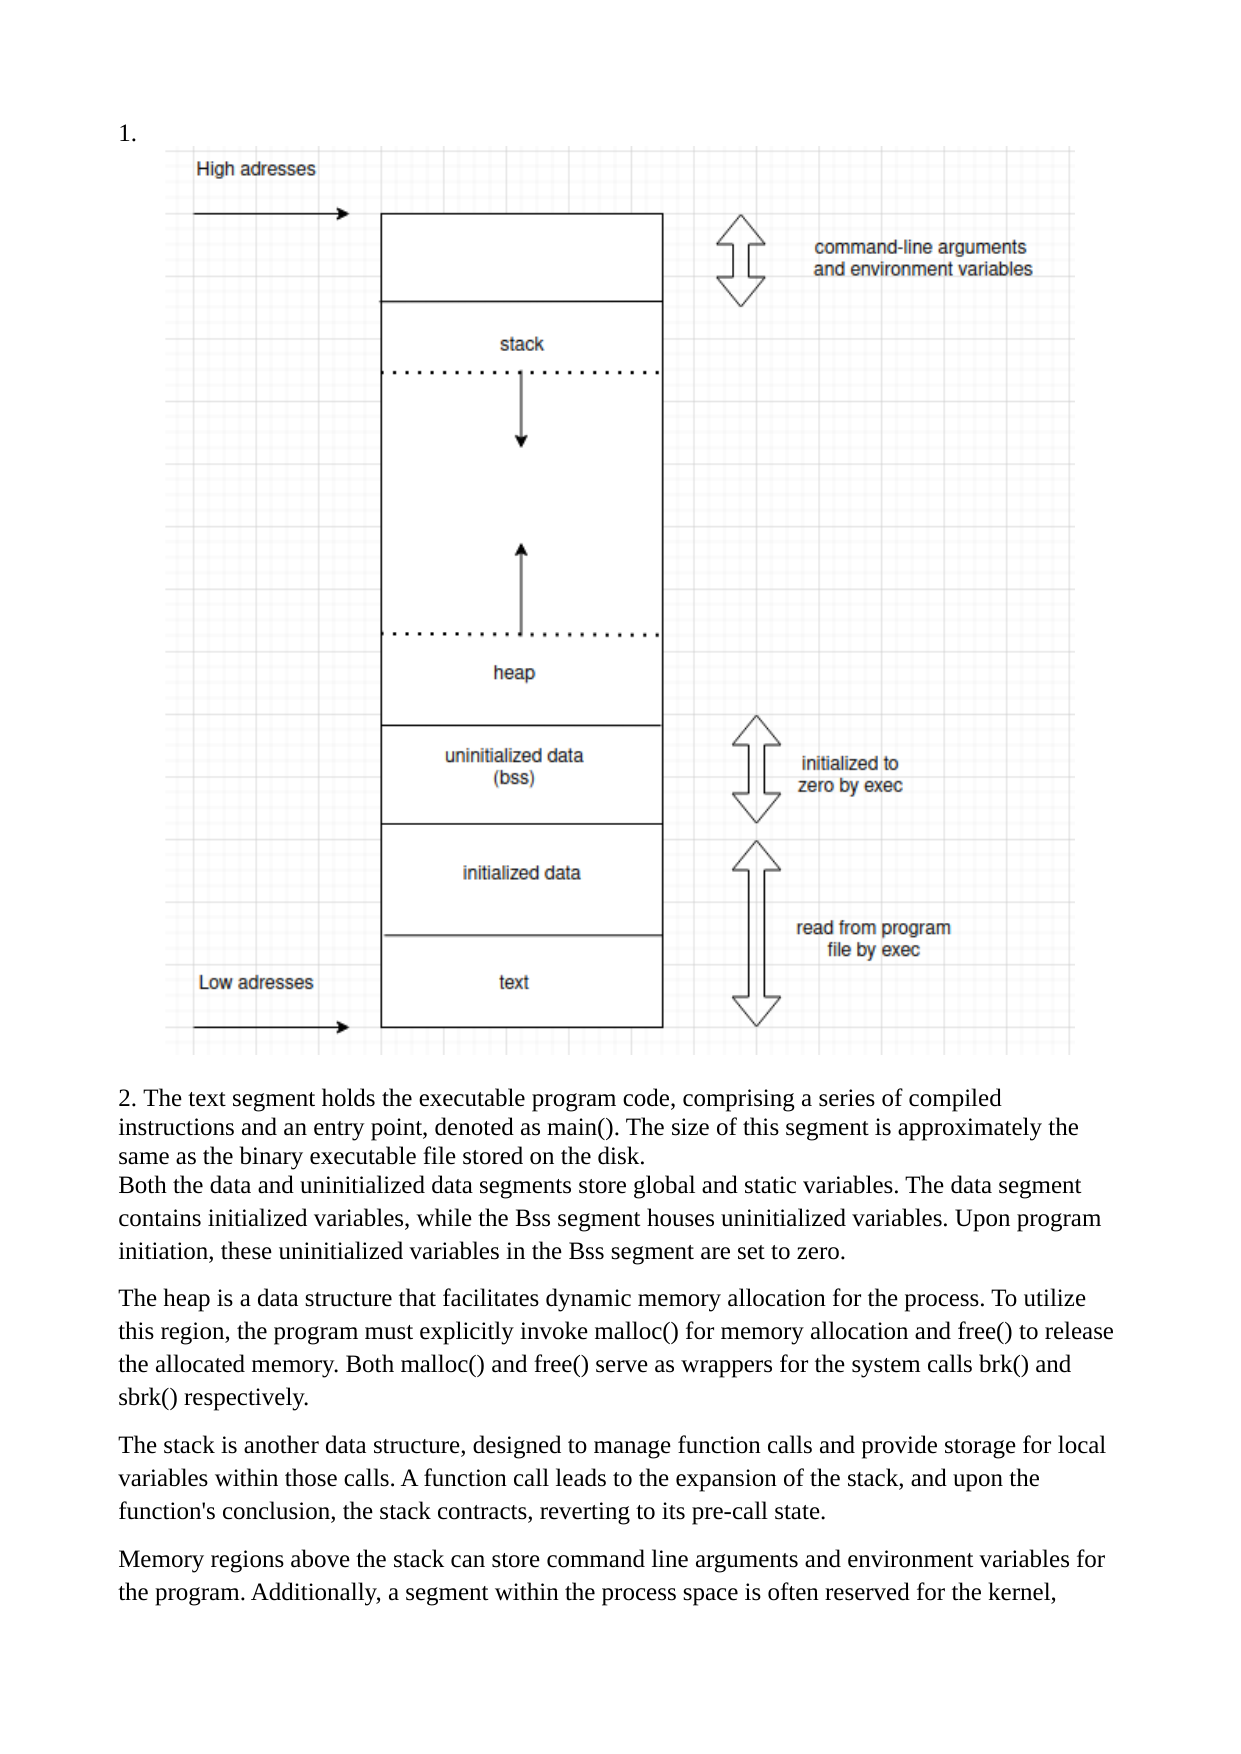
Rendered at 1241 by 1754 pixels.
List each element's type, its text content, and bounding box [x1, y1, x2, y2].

text The stack is another data structure, designed to manage function calls and provide storage for local variables within those calls. A function call leads to the expansion of the stack, and upon the function's conclusion, the stack contracts, reverting to its pre-call state. [118, 1430, 1122, 1525]
text 1. [118, 118, 1122, 147]
picture [165, 146, 1075, 1055]
text Both the data and uninitialized data segments store global and static variables. The data segment contains initialized variables, while the Bss segment houses uninitialized variables. Upon program initiation, these uninitialized variables in the Bss segment are set to zero. [118, 1170, 1122, 1264]
text The heap is a data structure that facilitates dynamic memory allocation for the process. To utilize this region, the program must explicitly invoke malloc() for memory allocation and free() to release the allocated memory. Both malloc() and free() serve as wrappers for the system calls brk() and sbrk() respectively. [118, 1283, 1122, 1411]
text Memory regions above the stack can store command line arguments and environment variables for the program. Additionally, a segment within the process space is often reserved for the kernel, [118, 1544, 1122, 1605]
text 2. The text segment holds the executable program code, comprising a series of compiled instructions and an entry point, denoted as main(). The size of this segment is approximately the same as the binary executable file stored on the disk. [118, 1083, 1122, 1170]
